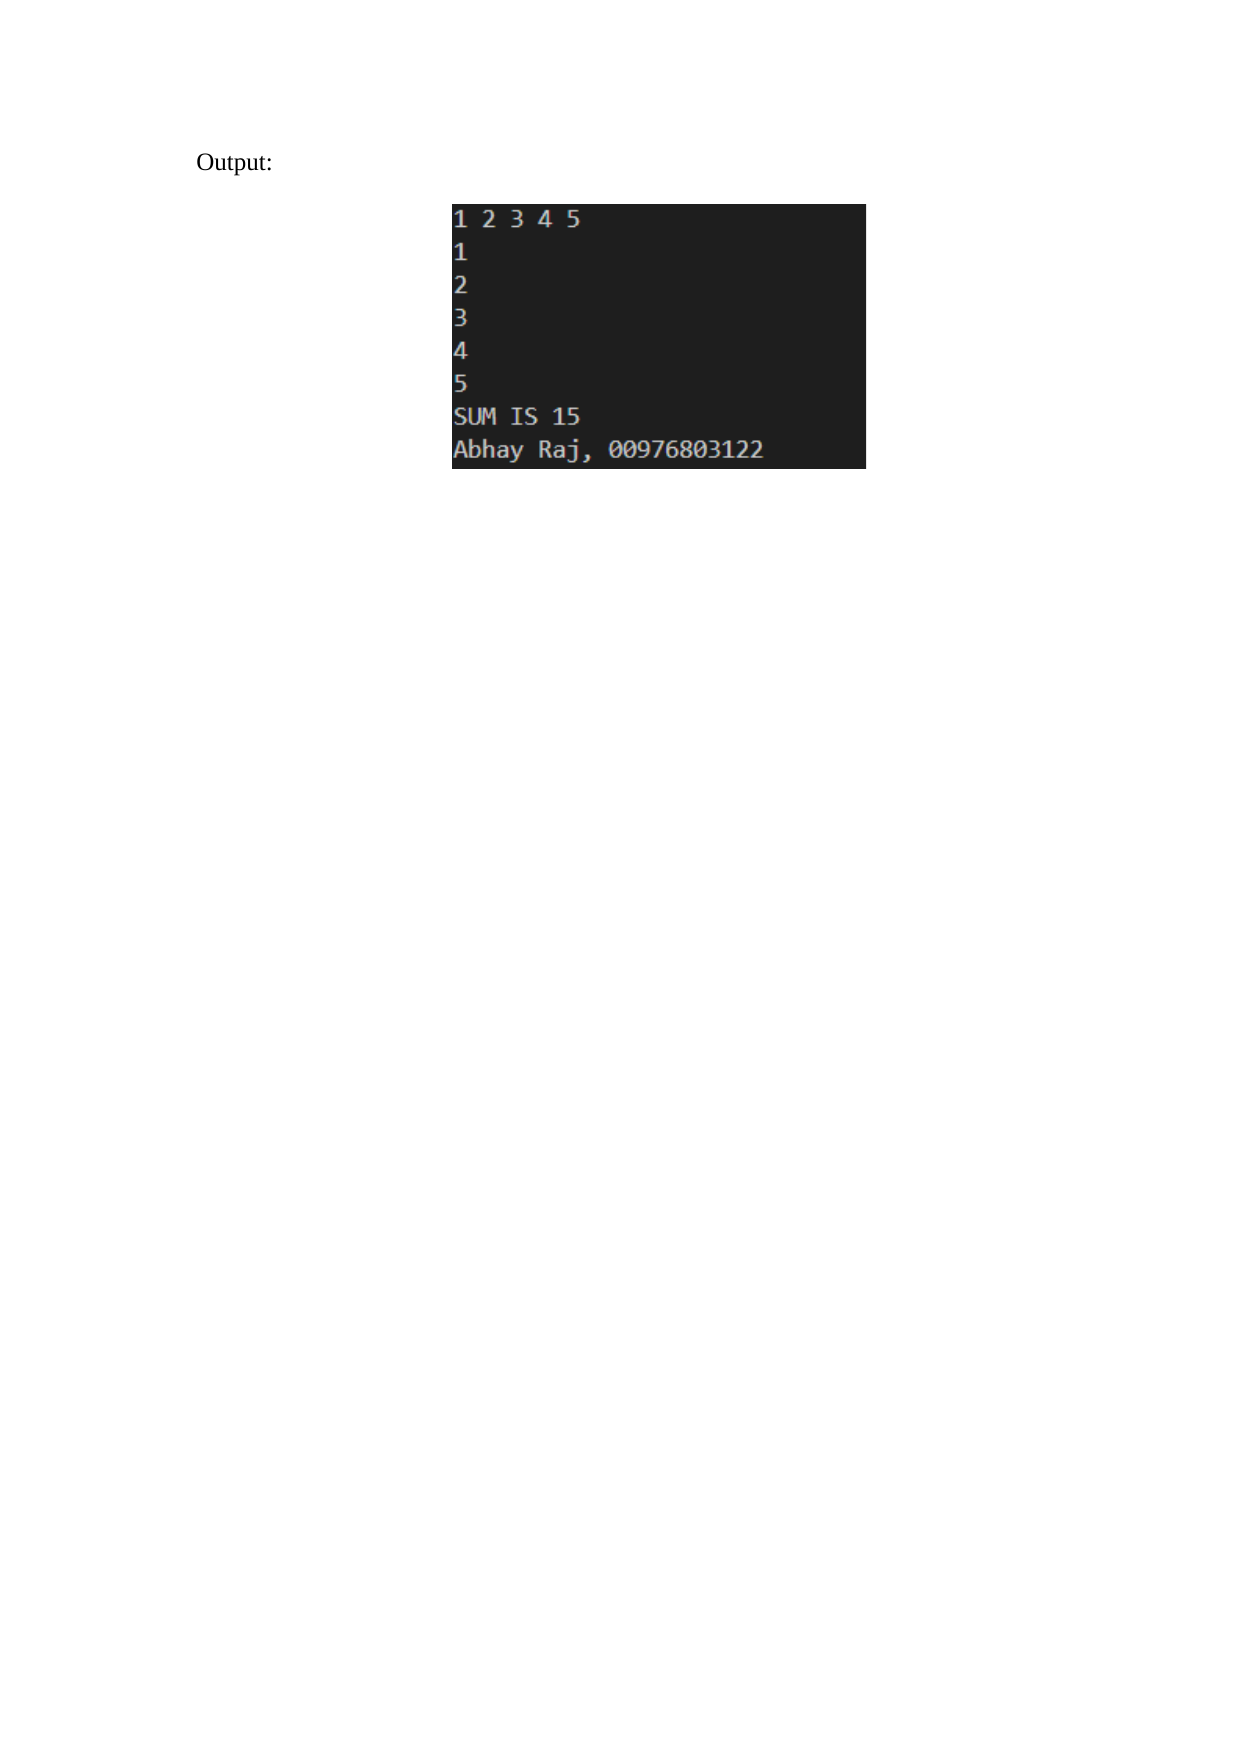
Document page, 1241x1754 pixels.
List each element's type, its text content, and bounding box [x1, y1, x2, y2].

text Output: [196, 147, 1122, 176]
picture [452, 204, 867, 469]
